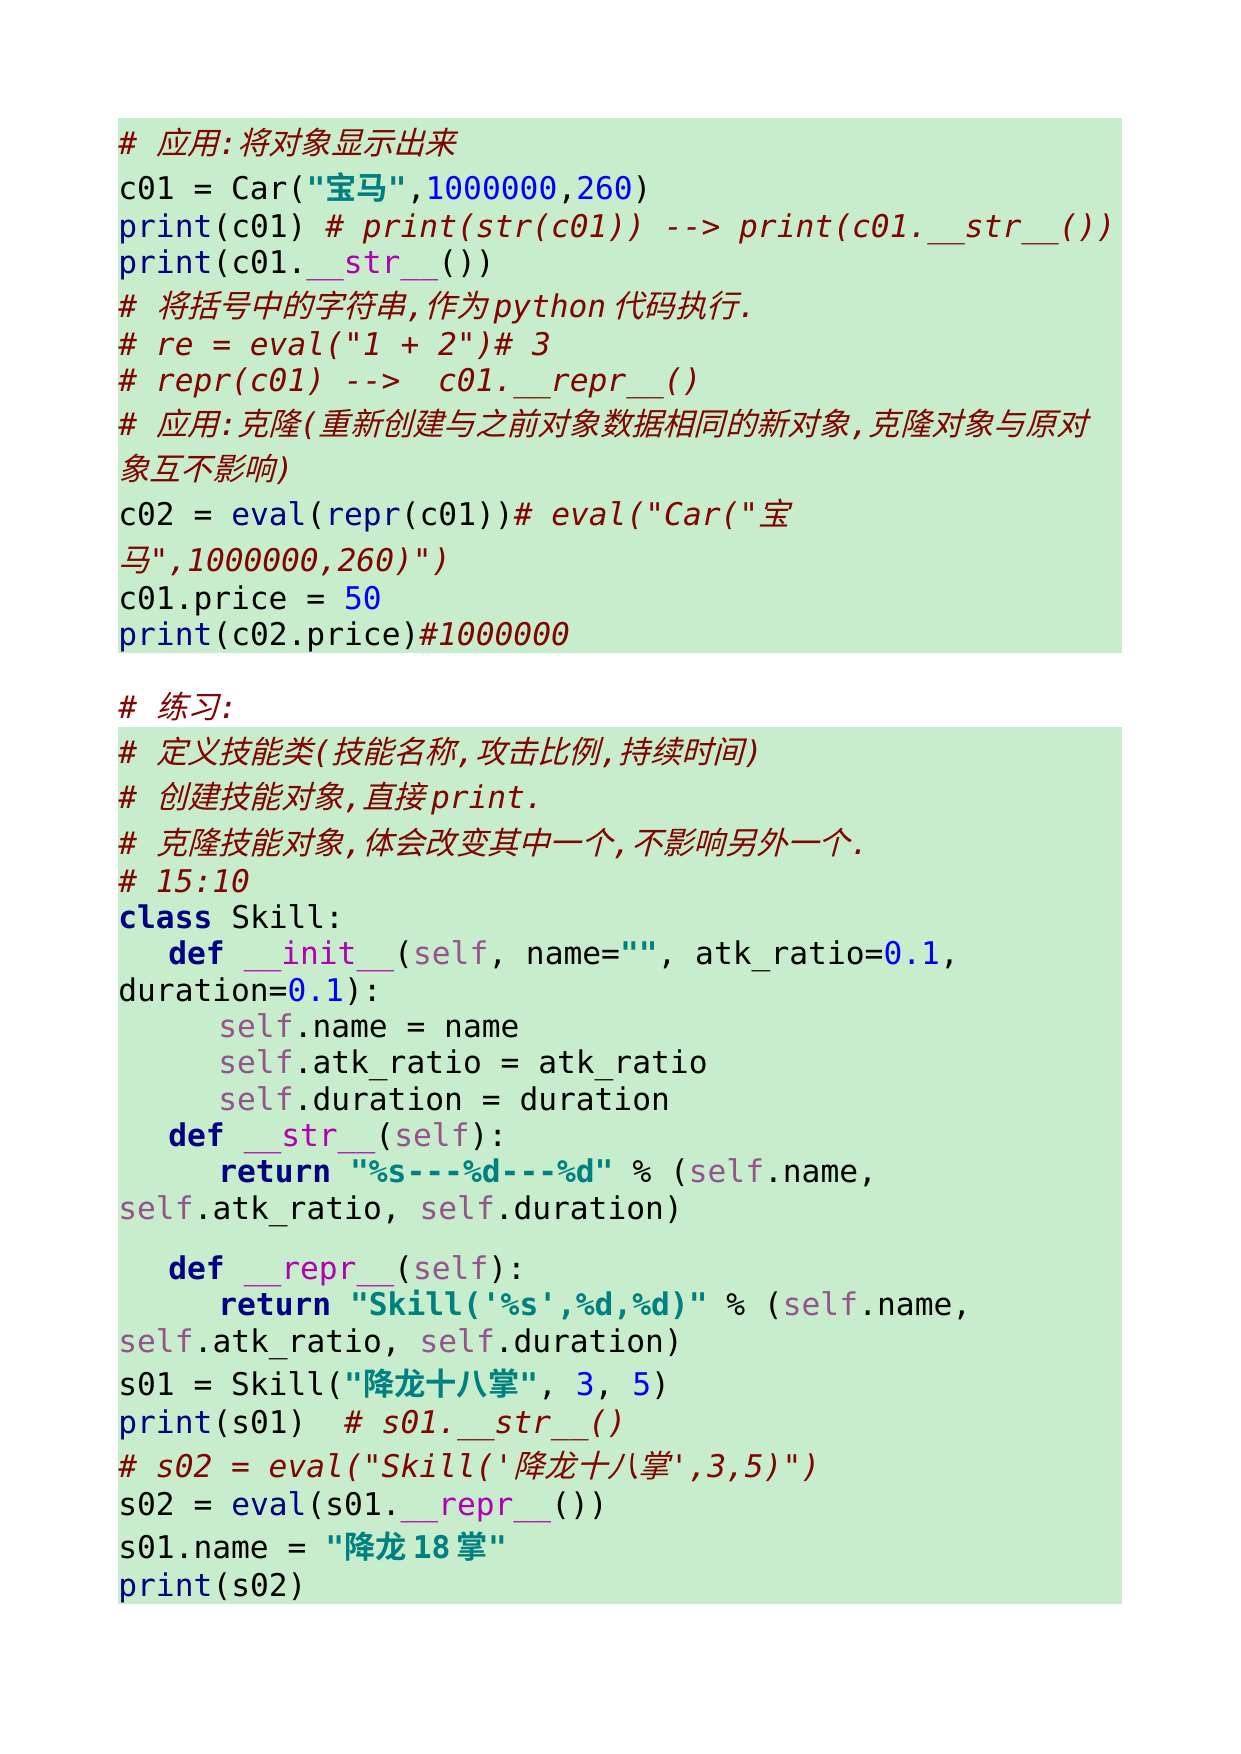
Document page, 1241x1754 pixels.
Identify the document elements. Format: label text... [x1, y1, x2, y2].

text class Skill: [118, 899, 1122, 936]
text # 创建技能对象,直接print. [118, 773, 1122, 818]
text # 将括号中的字符串,作为python代码执行. [118, 281, 1122, 326]
text # repr(c01) --> c01.__repr__() [118, 363, 1122, 399]
text def __repr__(self): [118, 1250, 1122, 1287]
text print(s01) # s01.__str__() [118, 1404, 1122, 1441]
text print(c02.price)#1000000 [118, 616, 1122, 653]
text # 应用:克隆(重新创建与之前对象数据相同的新对象,克隆对象与原对象互不影响) [118, 399, 1122, 489]
text # 应用:将对象显示出来 [118, 118, 1122, 163]
text # 定义技能类(技能名称,攻击比例,持续时间) [118, 727, 1122, 773]
text self.name = name [118, 1008, 1122, 1045]
text # s02 = eval("Skill('降龙十八掌',3,5)") [118, 1441, 1122, 1486]
text print(s02) [118, 1568, 1122, 1604]
text s01 = Skill("降龙十八掌", 3, 5) [118, 1359, 1122, 1404]
text c01.price = 50 [118, 580, 1122, 616]
text s01.name = "降龙18掌" [118, 1522, 1122, 1568]
text def __str__(self): [118, 1117, 1122, 1154]
text return "%s---%d---%d" % (self.name, self.atk_ratio, self.duration) [118, 1154, 1122, 1227]
text c02 = eval(repr(c01))# eval("Car("宝马",1000000,260)") [118, 489, 1122, 580]
text print(c01) # print(str(c01)) --> print(c01.__str__()) [118, 208, 1122, 245]
text def __init__(self, name="", atk_ratio=0.1, duration=0.1): [118, 936, 1122, 1008]
text c01 = Car("宝马",1000000,260) [118, 163, 1122, 208]
text s02 = eval(s01.__repr__()) [118, 1486, 1122, 1522]
text # 15:10 [118, 863, 1122, 899]
text # 练习: [118, 682, 1122, 727]
text # 克隆技能对象,体会改变其中一个,不影响另外一个. [118, 818, 1122, 863]
text self.atk_ratio = atk_ratio [118, 1045, 1122, 1081]
text # re = eval("1 + 2")# 3 [118, 326, 1122, 363]
text print(c01.__str__()) [118, 245, 1122, 281]
text return "Skill('%s',%d,%d)" % (self.name, self.atk_ratio, self.duration) [118, 1287, 1122, 1359]
text self.duration = duration [118, 1081, 1122, 1117]
